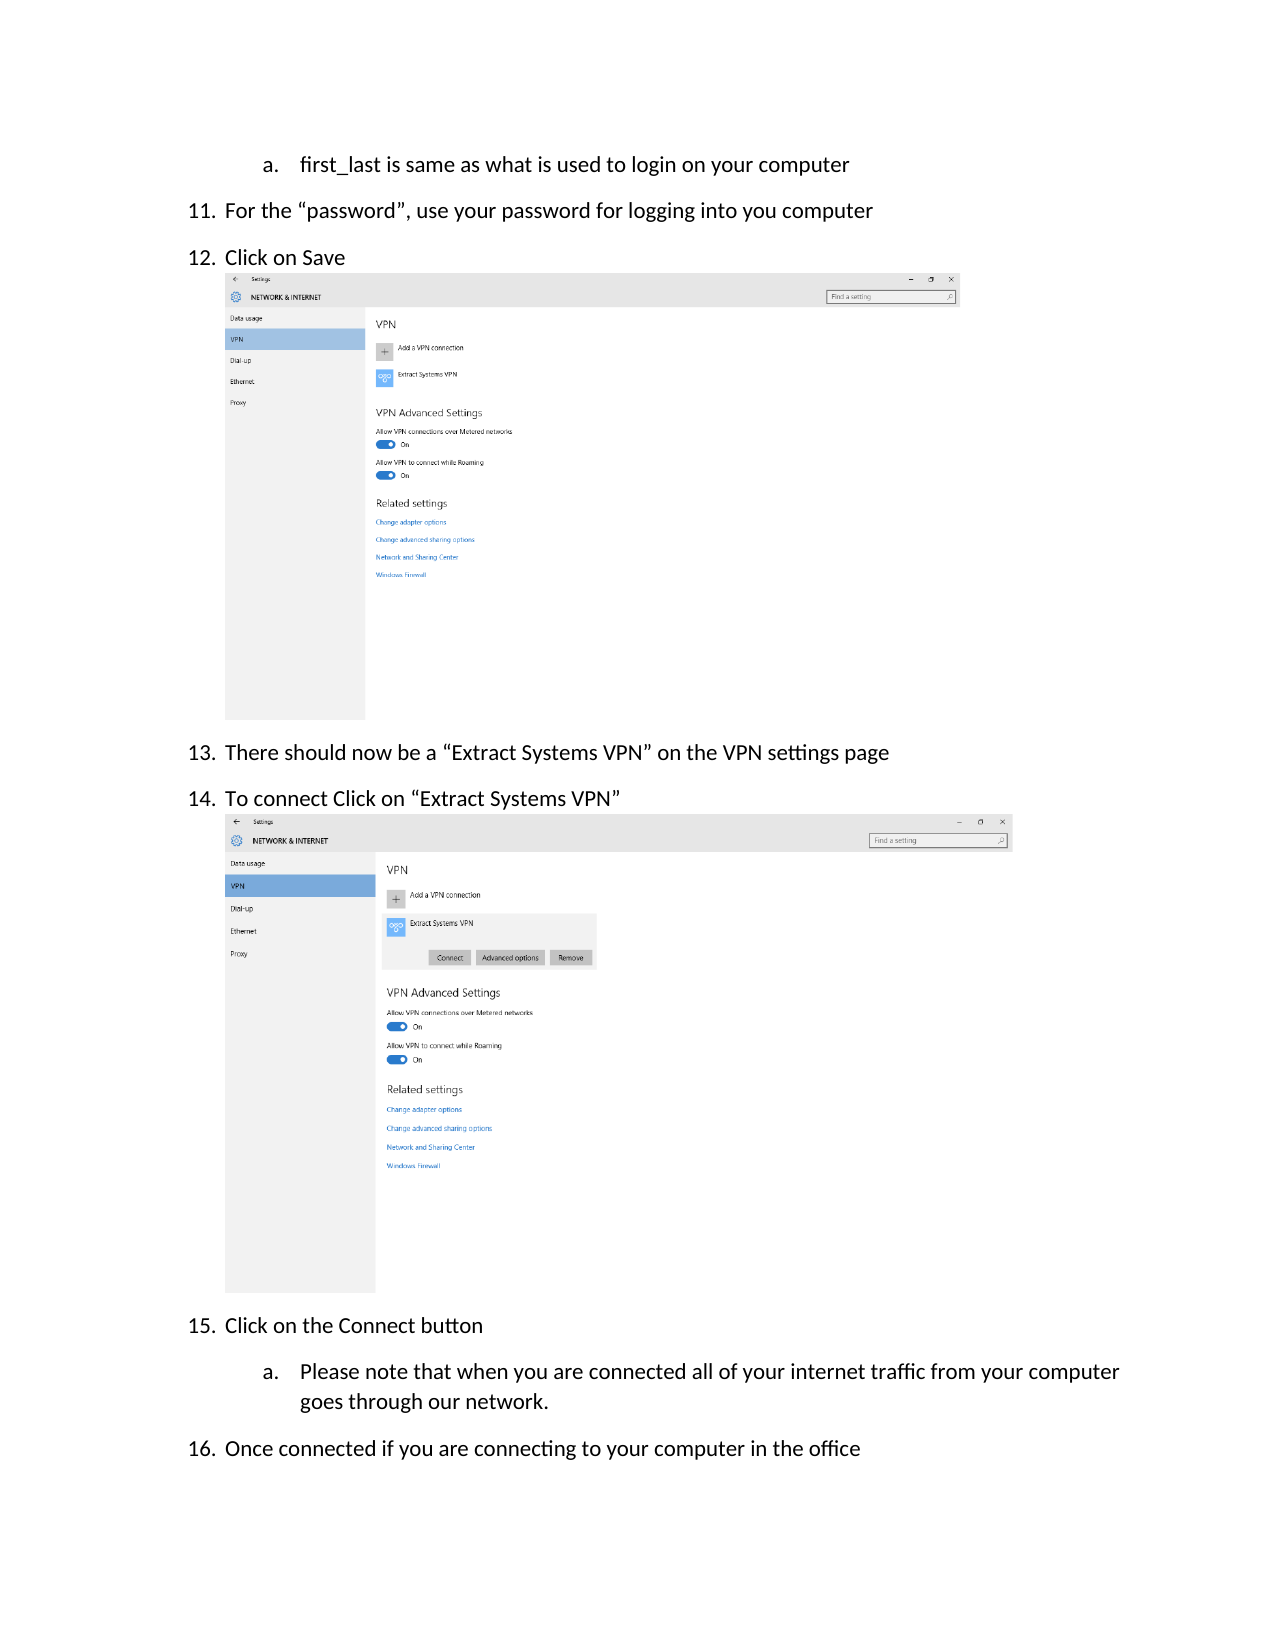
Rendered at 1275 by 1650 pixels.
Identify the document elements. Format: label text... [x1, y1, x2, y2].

list Please note that when you are connected all of your internet traffic from your computer goes through our network. [262, 1357, 1125, 1415]
list Click on Save [187, 243, 1125, 719]
list Once connected if you are connecting to your computer in the office [187, 1434, 1125, 1462]
list There should now be a “Extract Systems VPN” on the VPN settings page [187, 738, 1125, 766]
list To connect Click on “Extract Systems VPN” [187, 784, 1125, 1292]
list first_last is same as what is used to login on your computer [262, 150, 1125, 178]
list Click on the Connect button [187, 1311, 1125, 1339]
list For the “password”, use your password for logging into you computer [187, 197, 1125, 224]
